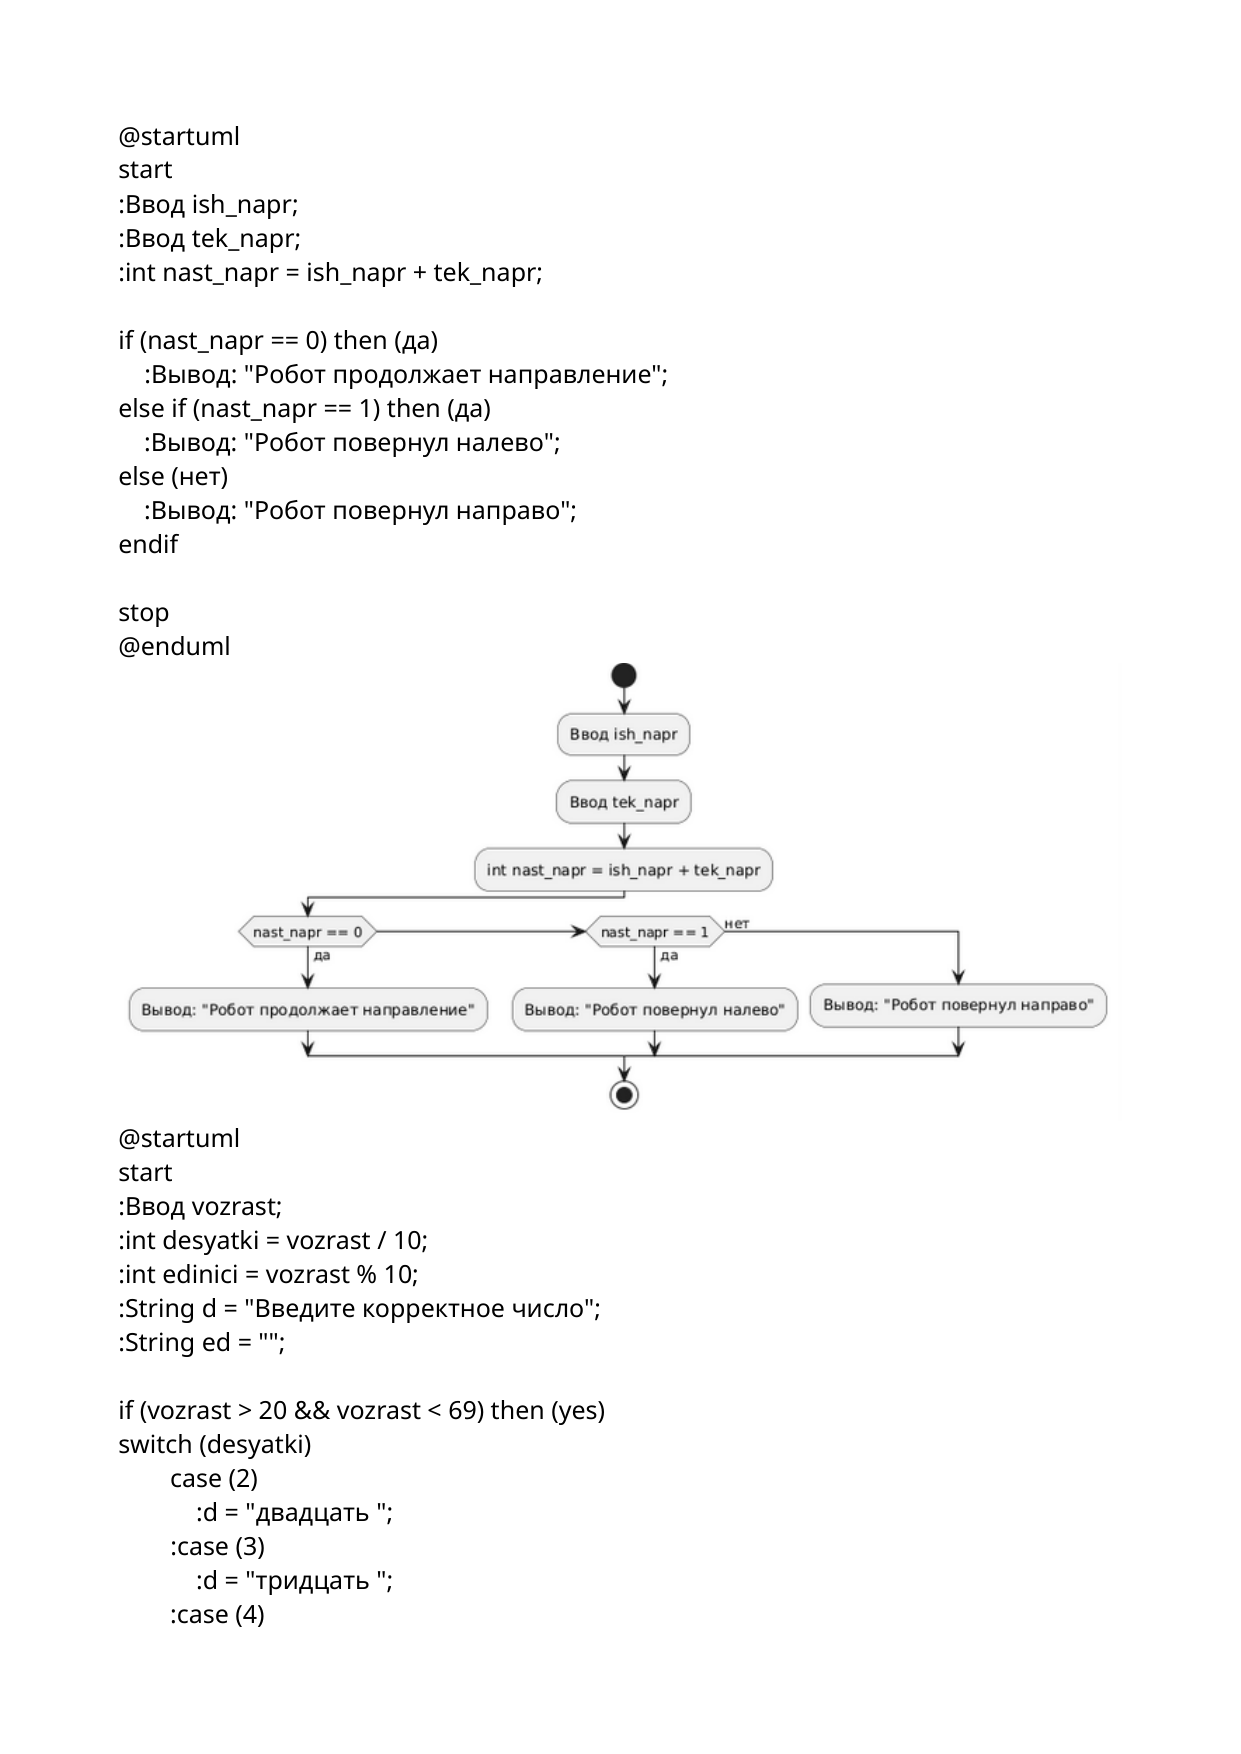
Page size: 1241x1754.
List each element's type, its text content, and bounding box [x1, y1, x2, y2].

text endif [118, 527, 1122, 561]
text :int desyatki = vozrast / 10; [118, 1222, 1122, 1256]
text start [118, 1154, 1122, 1188]
text switch (desyatki) [118, 1427, 1122, 1461]
text :d = "тридцать "; [118, 1563, 1122, 1597]
text :Вывод: "Робот продолжает направление"; [118, 357, 1122, 391]
text @enduml [118, 629, 1122, 663]
text @startuml [118, 118, 1122, 152]
text else if (nast_napr == 1) then (да) [118, 391, 1122, 425]
text :Ввод vozrast; [118, 1188, 1122, 1222]
text start [118, 152, 1122, 186]
text else (нет) [118, 459, 1122, 493]
text :int nast_napr = ish_napr + tek_napr; [118, 254, 1122, 288]
text :Вывод: "Робот повернул направо"; [118, 493, 1122, 527]
text :case (3) [118, 1529, 1122, 1563]
text :case (4) [118, 1597, 1122, 1631]
text :Вывод: "Робот повернул налево"; [118, 425, 1122, 459]
text :String d = "Введите корректное число"; [118, 1291, 1122, 1324]
text if (nast_napr == 0) then (да) [118, 322, 1122, 357]
text :int edinici = vozrast % 10; [118, 1256, 1122, 1291]
text @startuml [118, 1121, 1122, 1154]
text :Ввод tek_napr; [118, 220, 1122, 254]
text :String ed = ""; [118, 1324, 1122, 1359]
text :Ввод ish_napr; [118, 186, 1122, 220]
text stop [118, 595, 1122, 629]
text if (vozrast > 20 && vozrast < 69) then (yes) [118, 1393, 1122, 1427]
text :d = "двадцать "; [118, 1495, 1122, 1529]
text case (2) [118, 1461, 1122, 1495]
